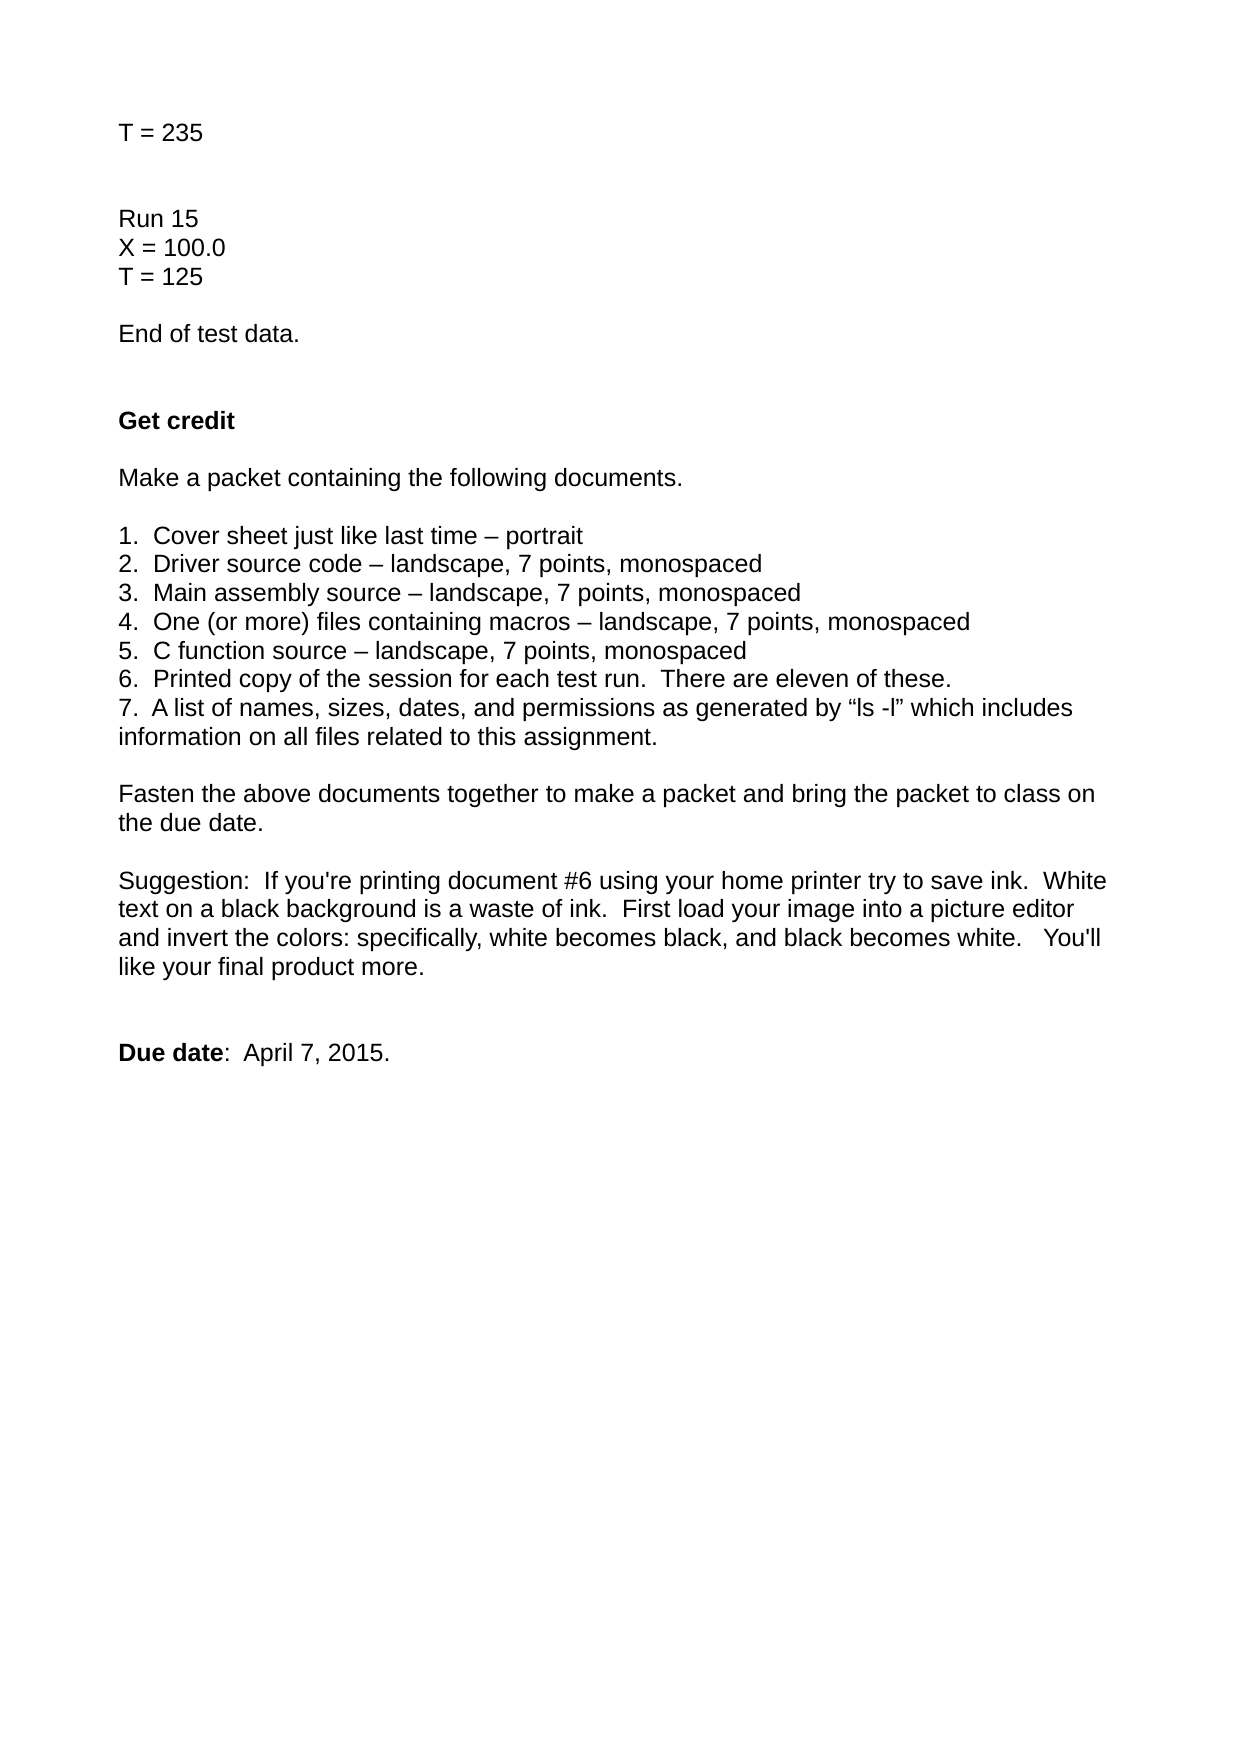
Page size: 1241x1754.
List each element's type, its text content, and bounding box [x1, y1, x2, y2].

text 7. A list of names, sizes, dates, and permissions as generated by “ls -l” which includes information on all files related to this assignment. [118, 693, 1122, 751]
text 2. Driver source code – landscape, 7 points, monospaced [118, 549, 1122, 578]
text 6. Printed copy of the session for each test run. There are eleven of these. [118, 664, 1122, 693]
text Get credit [118, 406, 1122, 434]
text T = 235 [118, 118, 1122, 147]
text 3. Main assembly source – landscape, 7 points, monospaced [118, 578, 1122, 607]
text 5. C function source – landscape, 7 points, monospaced [118, 636, 1122, 664]
text Suggestion: If you're printing document #6 using your home printer try to save ink. White text on a black background is a waste of ink. First load your image into a picture editor and invert the colors: specifically, white becomes black, and black becomes white. You'll like your final product more. [118, 866, 1122, 981]
text X = 100.0 [118, 233, 1122, 262]
text T = 125 [118, 262, 1122, 291]
text Fasten the above documents together to make a packet and bring the packet to class on the due date. [118, 779, 1122, 837]
text End of test data. [118, 319, 1122, 348]
text 4. One (or more) files containing macros – landscape, 7 points, monospaced [118, 607, 1122, 636]
text 1. Cover sheet just like last time – portrait [118, 521, 1122, 549]
text Make a packet containing the following documents. [118, 463, 1122, 492]
text Due date: April 7, 2015. [118, 1038, 1122, 1067]
text Run 15 [118, 204, 1122, 233]
